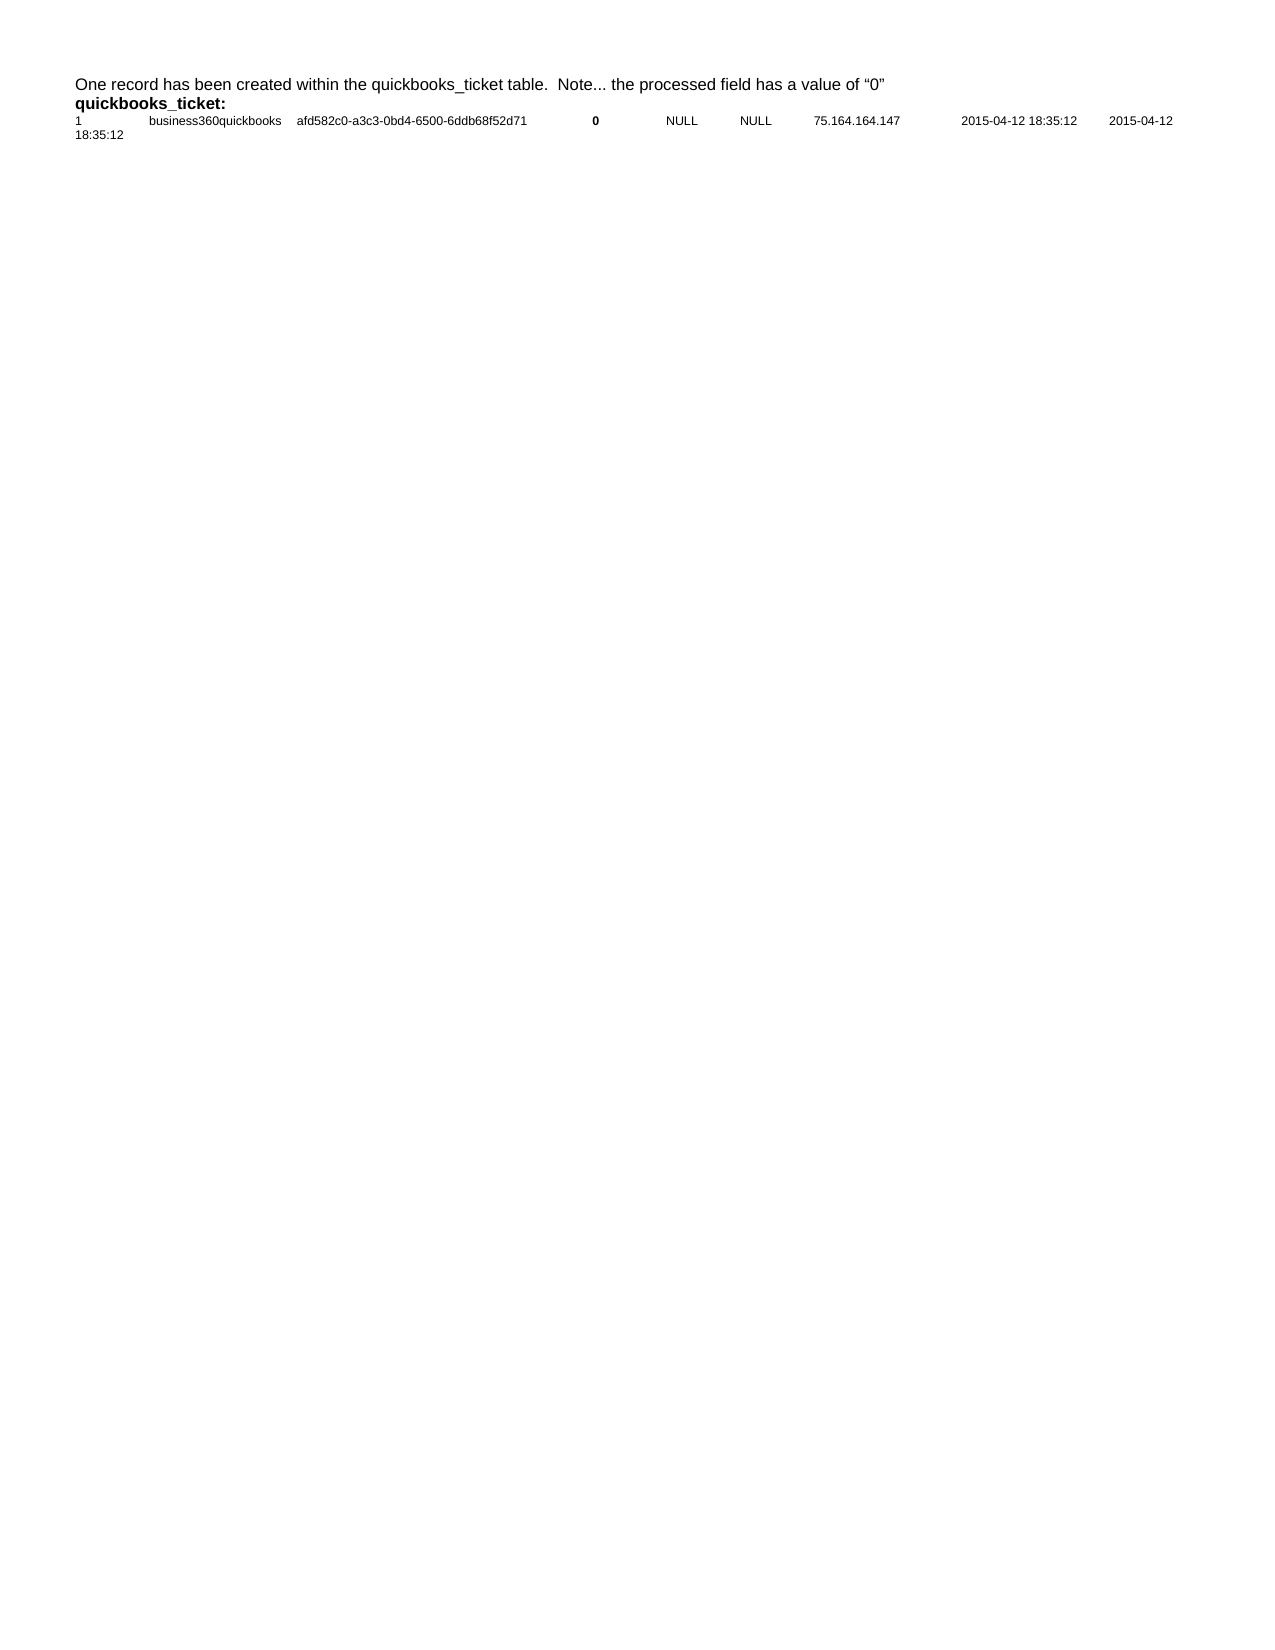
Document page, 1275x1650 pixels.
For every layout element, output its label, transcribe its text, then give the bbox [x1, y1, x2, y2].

text 1 business360quickbooks afd582c0-a3c3-0bd4-6500-6ddb68f52d71 0 NULL NULL 75.164.164.147 2015-04-12 18:35:12 2015-04-12 18:35:12 [75, 113, 1201, 142]
text One record has been created within the quickbooks_ticket table. Note... the processed field has a value of “0” [75, 75, 1201, 94]
text quickbooks_ticket: [75, 94, 1201, 113]
